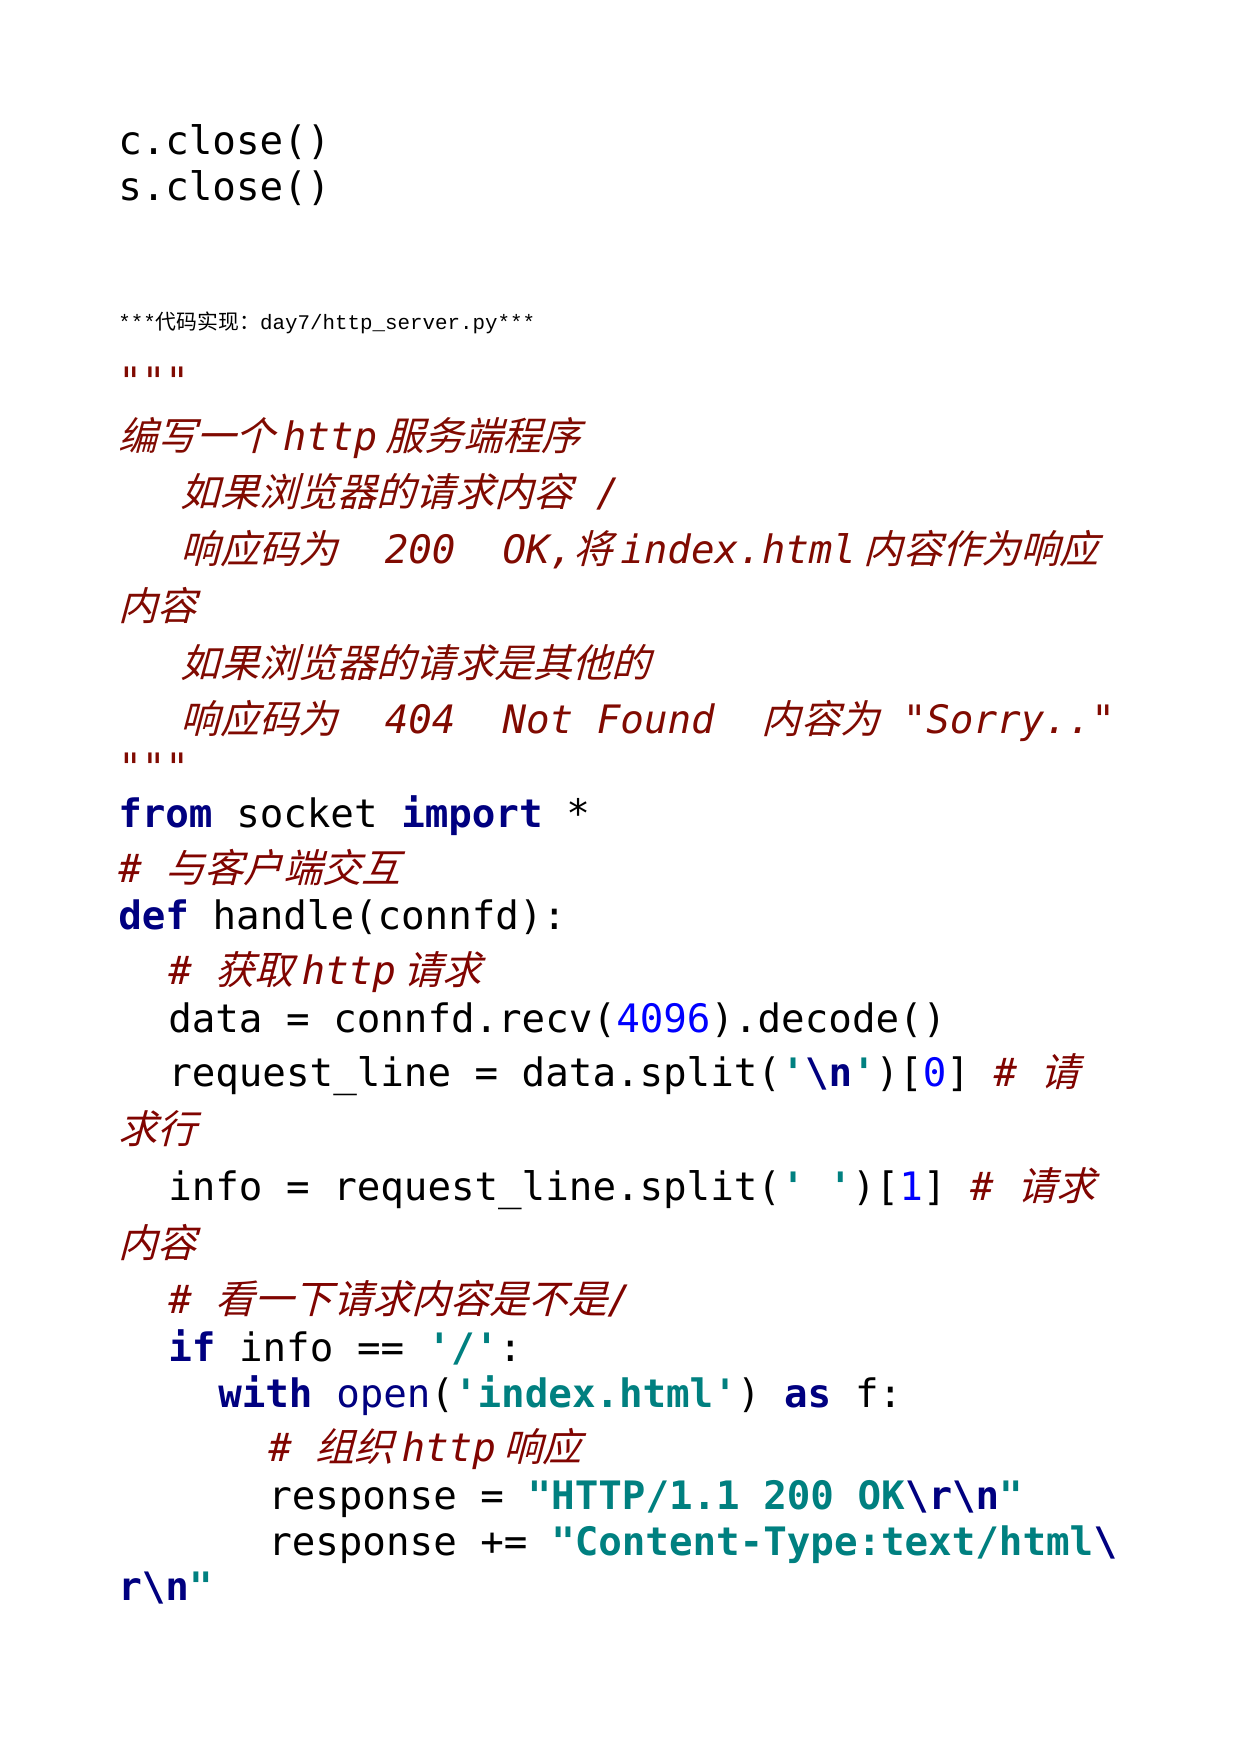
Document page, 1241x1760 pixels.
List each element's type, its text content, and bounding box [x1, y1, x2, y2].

text """ [118, 359, 1122, 405]
text response += "Content-Type:text/html\r\n" [118, 1519, 1122, 1610]
text s.close() [118, 164, 1122, 209]
text 如果浏览器的请求内容 / [118, 461, 1122, 518]
text 如果浏览器的请求是其他的 [118, 632, 1122, 688]
text if info == '/': [118, 1325, 1122, 1371]
text from socket import * [118, 791, 1122, 837]
text c.close() [118, 118, 1122, 164]
text request_line = data.split('\n')[0] # 请求行 [118, 1041, 1122, 1155]
text 编写一个http服务端程序 [118, 405, 1122, 461]
text # 组织http响应 [118, 1416, 1122, 1473]
text 响应码为 200 OK,将index.html内容作为响应内容 [118, 518, 1122, 632]
text # 看一下请求内容是不是/ [118, 1268, 1122, 1325]
text # 与客户端交互 [118, 837, 1122, 893]
text info = request_line.split(' ')[1] # 请求内容 [118, 1155, 1122, 1268]
text 响应码为 404 Not Found 内容为 "Sorry.." [118, 688, 1122, 745]
text # 获取http请求 [118, 939, 1122, 996]
text ***代码实现：day7/http_server.py*** [118, 310, 1122, 335]
text with open('index.html') as f: [118, 1371, 1122, 1416]
text def handle(connfd): [118, 893, 1122, 939]
text """ [118, 745, 1122, 791]
text data = connfd.recv(4096).decode() [118, 996, 1122, 1041]
text response = "HTTP/1.1 200 OK\r\n" [118, 1473, 1122, 1519]
